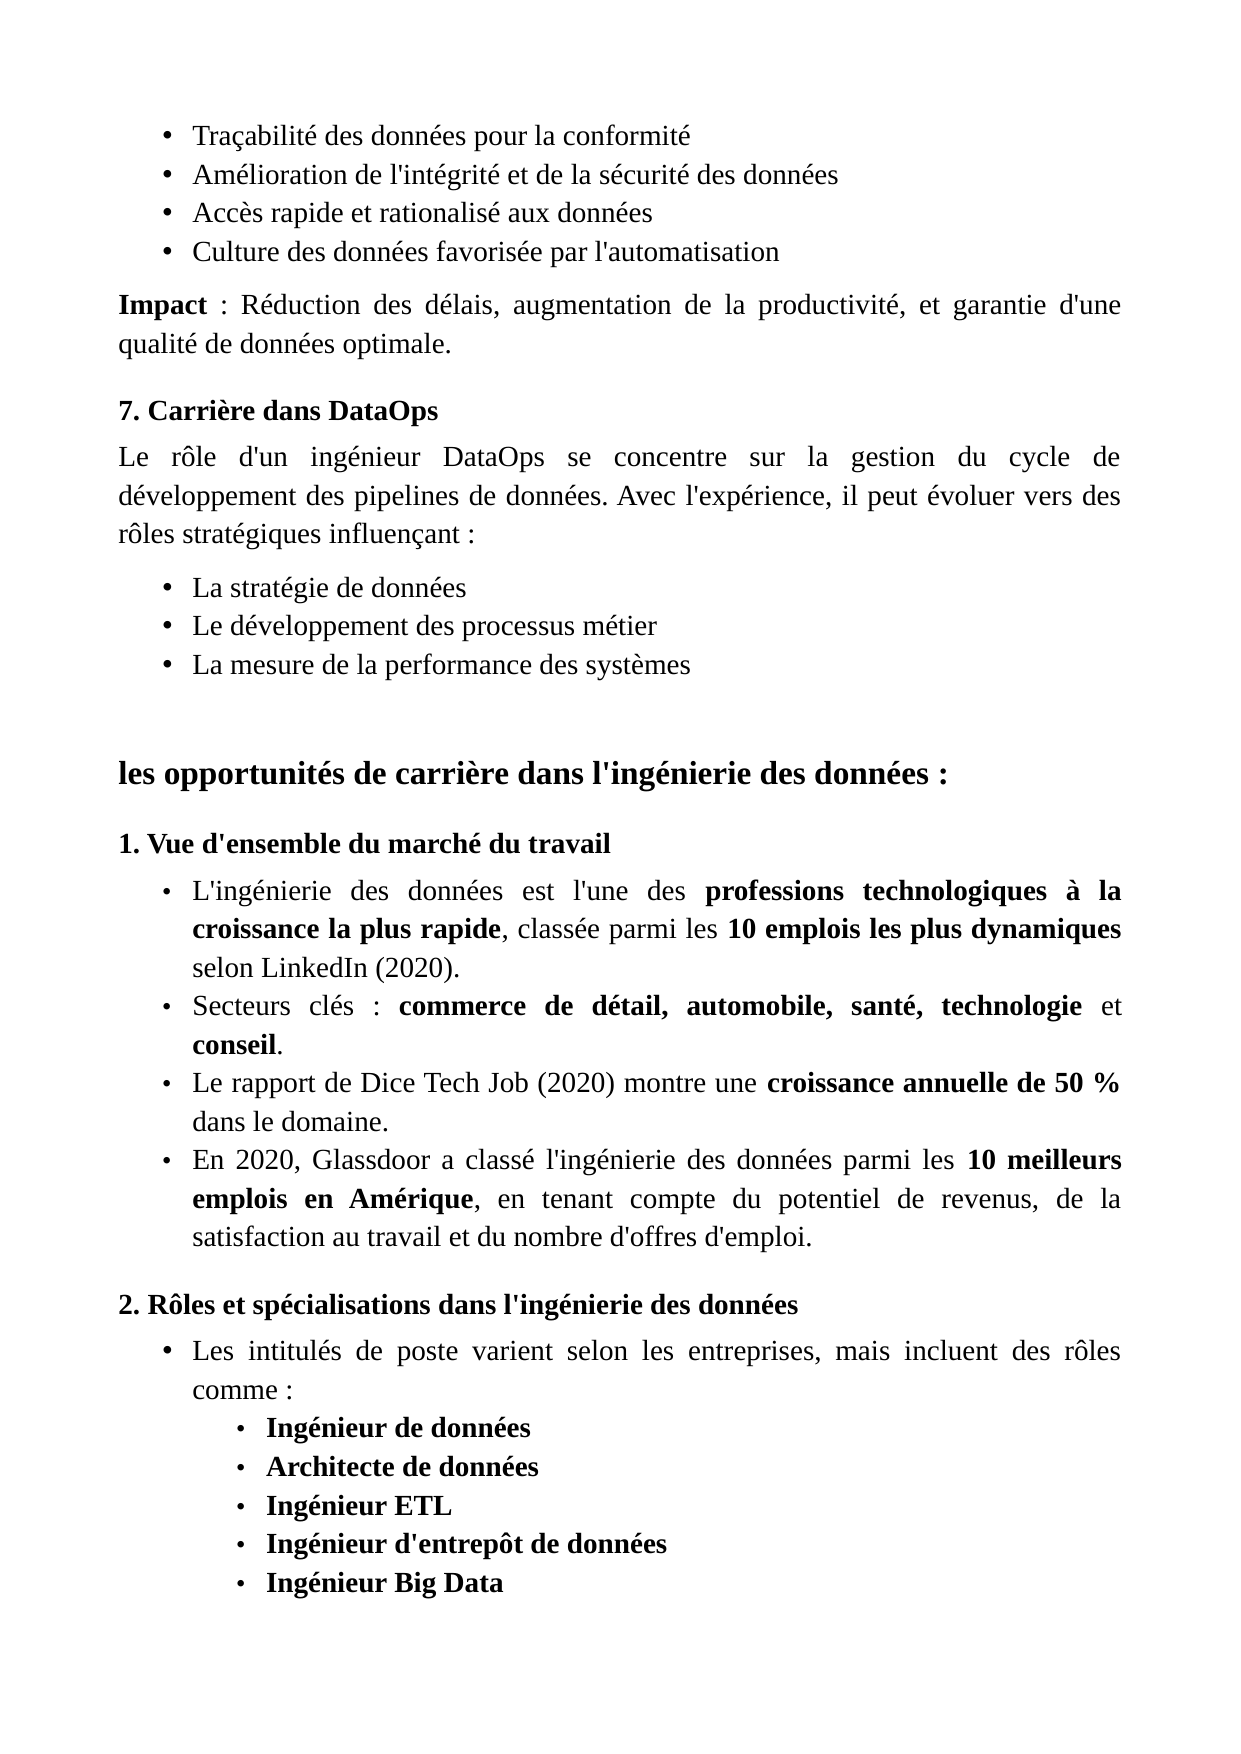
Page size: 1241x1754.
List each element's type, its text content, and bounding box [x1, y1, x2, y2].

list Traçabilité des données pour la conformité [162, 118, 1122, 152]
list Le développement des processus métier [162, 608, 1122, 642]
list Ingénieur ETL [236, 1488, 1122, 1521]
text les opportunités de carrière dans l'ingénierie des données : [118, 753, 1122, 792]
list Le rapport de Dice Tech Job (2020) montre une croissance annuelle de 50 % dans le domaine. [162, 1065, 1122, 1137]
subtitle 2. Rôles et spécialisations dans l'ingénierie des données [118, 1287, 1122, 1321]
list La mesure de la performance des systèmes [162, 647, 1122, 681]
text Impact : Réduction des délais, augmentation de la productivité, et garantie d'une qualité de données optimale. [118, 287, 1122, 359]
list Ingénieur Big Data [236, 1565, 1122, 1598]
list En 2020, Glassdoor a classé l'ingénierie des données parmi les 10 meilleurs emplois en Amérique, en tenant compte du potentiel de revenus, de la satisfaction au travail et du nombre d'offres d'emploi. [162, 1142, 1122, 1253]
list L'ingénierie des données est l'une des professions technologiques à la croissance la plus rapide, classée parmi les 10 emplois les plus dynamiques selon LinkedIn (2020). [162, 873, 1122, 983]
subtitle 7. Carrière dans DataOps [118, 393, 1122, 427]
list Ingénieur d'entrepôt de données [236, 1526, 1122, 1560]
list La stratégie de données [162, 570, 1122, 603]
list Accès rapide et rationalisé aux données [162, 195, 1122, 229]
list Culture des données favorisée par l'automatisation [162, 234, 1122, 268]
list Ingénieur de données [236, 1411, 1122, 1444]
list Amélioration de l'intégrité et de la sécurité des données [162, 157, 1122, 190]
list Les intitulés de poste varient selon les entreprises, mais incluent des rôles comme : [162, 1333, 1122, 1406]
list Architecte de données [236, 1449, 1122, 1483]
list Secteurs clés : commerce de détail, automobile, santé, technologie et conseil. [162, 988, 1122, 1060]
subtitle 1. Vue d'ensemble du marché du travail [118, 827, 1122, 860]
text Le rôle d'un ingénieur DataOps se concentre sur la gestion du cycle de développement des pipelines de données. Avec l'expérience, il peut évoluer vers des rôles stratégiques influençant : [118, 439, 1122, 550]
